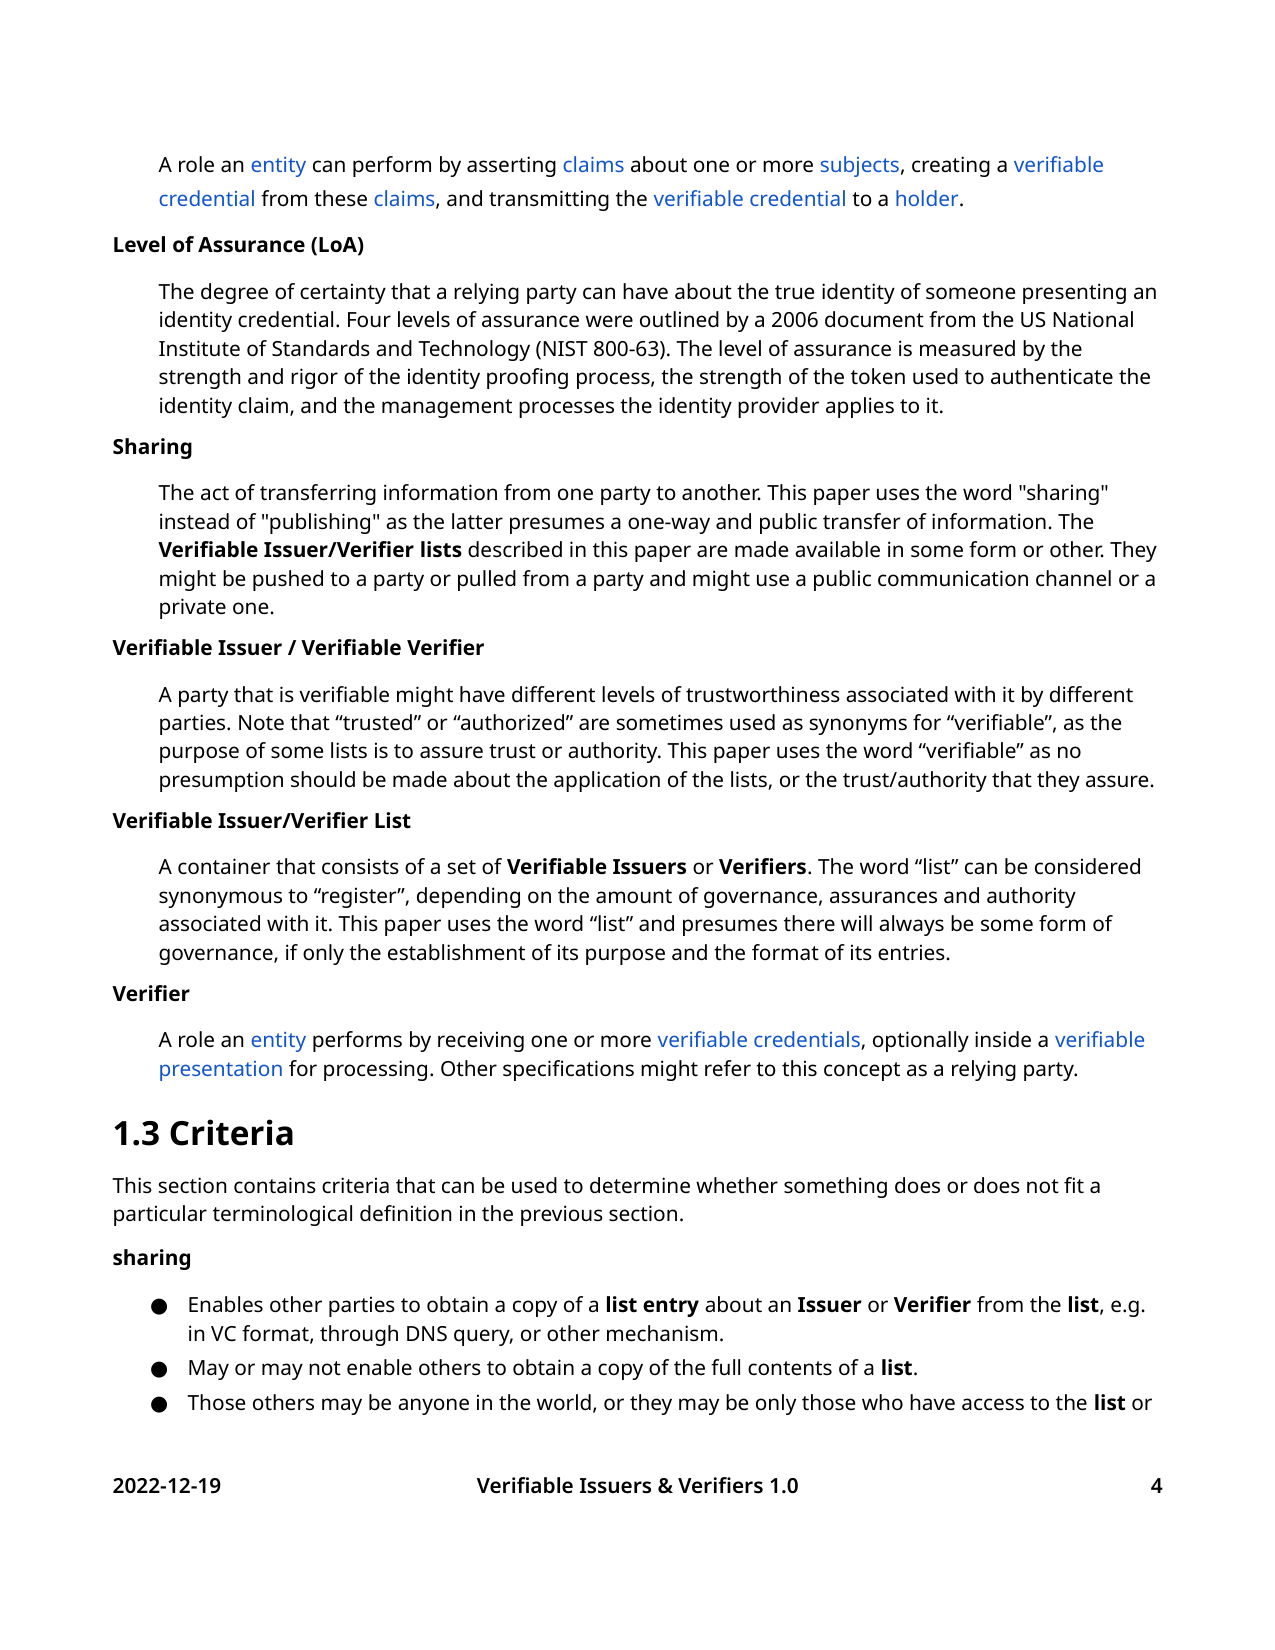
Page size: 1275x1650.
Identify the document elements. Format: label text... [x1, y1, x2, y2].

text The act of transferring information from one party to another. This paper uses the word "sharing" instead of "publishing" as the latter presumes a one-way and public transfer of information. The Verifiable Issuer/Verifier lists described in this paper are made available in some form or other. They might be pushed to a party or pulled from a party and might use a public communication channel or a private one. [158, 478, 1162, 621]
subtitle 1.3 Criteria [112, 1110, 1162, 1155]
text A role an entity can perform by asserting claims about one or more subjects, creating a verifiable credential from these claims, and transmitting the verifiable credential to a holder. [158, 150, 1162, 212]
text Verifiable Issuer/Verifier List [112, 806, 1162, 834]
list Those others may be anyone in the world, or they may be only those who have access to the list or [150, 1388, 1162, 1416]
text Sharing [112, 432, 1162, 460]
text Level of Assurance (LoA) [112, 231, 1162, 259]
list May or may not enable others to obtain a copy of the full contents of a list. [150, 1353, 1162, 1382]
text A container that consists of a set of Verifiable Issuers or Verifiers. The word “list” can be considered synonymous to “register”, depending on the amount of governance, assurances and authority associated with it. This paper uses the word “list” and presumes there will always be some form of governance, if only the establishment of its purpose and the format of its entries. [158, 852, 1162, 966]
subtitle sharing [112, 1243, 1162, 1271]
text This section contains criteria that can be used to determine whether something does or does not fit a particular terminological definition in the previous section. [112, 1171, 1162, 1228]
text Verifiable Issuer / Verifiable Verifier [112, 633, 1162, 662]
text A role an entity performs by receiving one or more verifiable credentials, optionally inside a verifiable presentation for processing. Other specifications might refer to this concept as a relying party. [158, 1025, 1162, 1082]
text A party that is verifiable might have different levels of trustworthiness associated with it by different parties. Note that “trusted” or “authorized” are sometimes used as synonyms for “verifiable”, as the purpose of some lists is to assure trust or authority. This paper uses the word “verifiable” as no presumption should be made about the application of the lists, or the trust/authority that they assure. [158, 680, 1162, 793]
text The degree of certainty that a relying party can have about the true identity of someone presenting an identity credential. Four levels of assurance were outlined by a 2006 document from the US National Institute of Standards and Technology (NIST 800-63). The level of assurance is measured by the strength and rigor of the identity proofing process, the strength of the token used to authenticate the identity claim, and the management processes the identity provider applies to it. [158, 277, 1162, 419]
text Verifier [112, 979, 1162, 1007]
list Enables other parties to obtain a copy of a list entry about an Issuer or Verifier from the list, e.g. in VC format, through DNS query, or other mechanism. [150, 1290, 1162, 1347]
